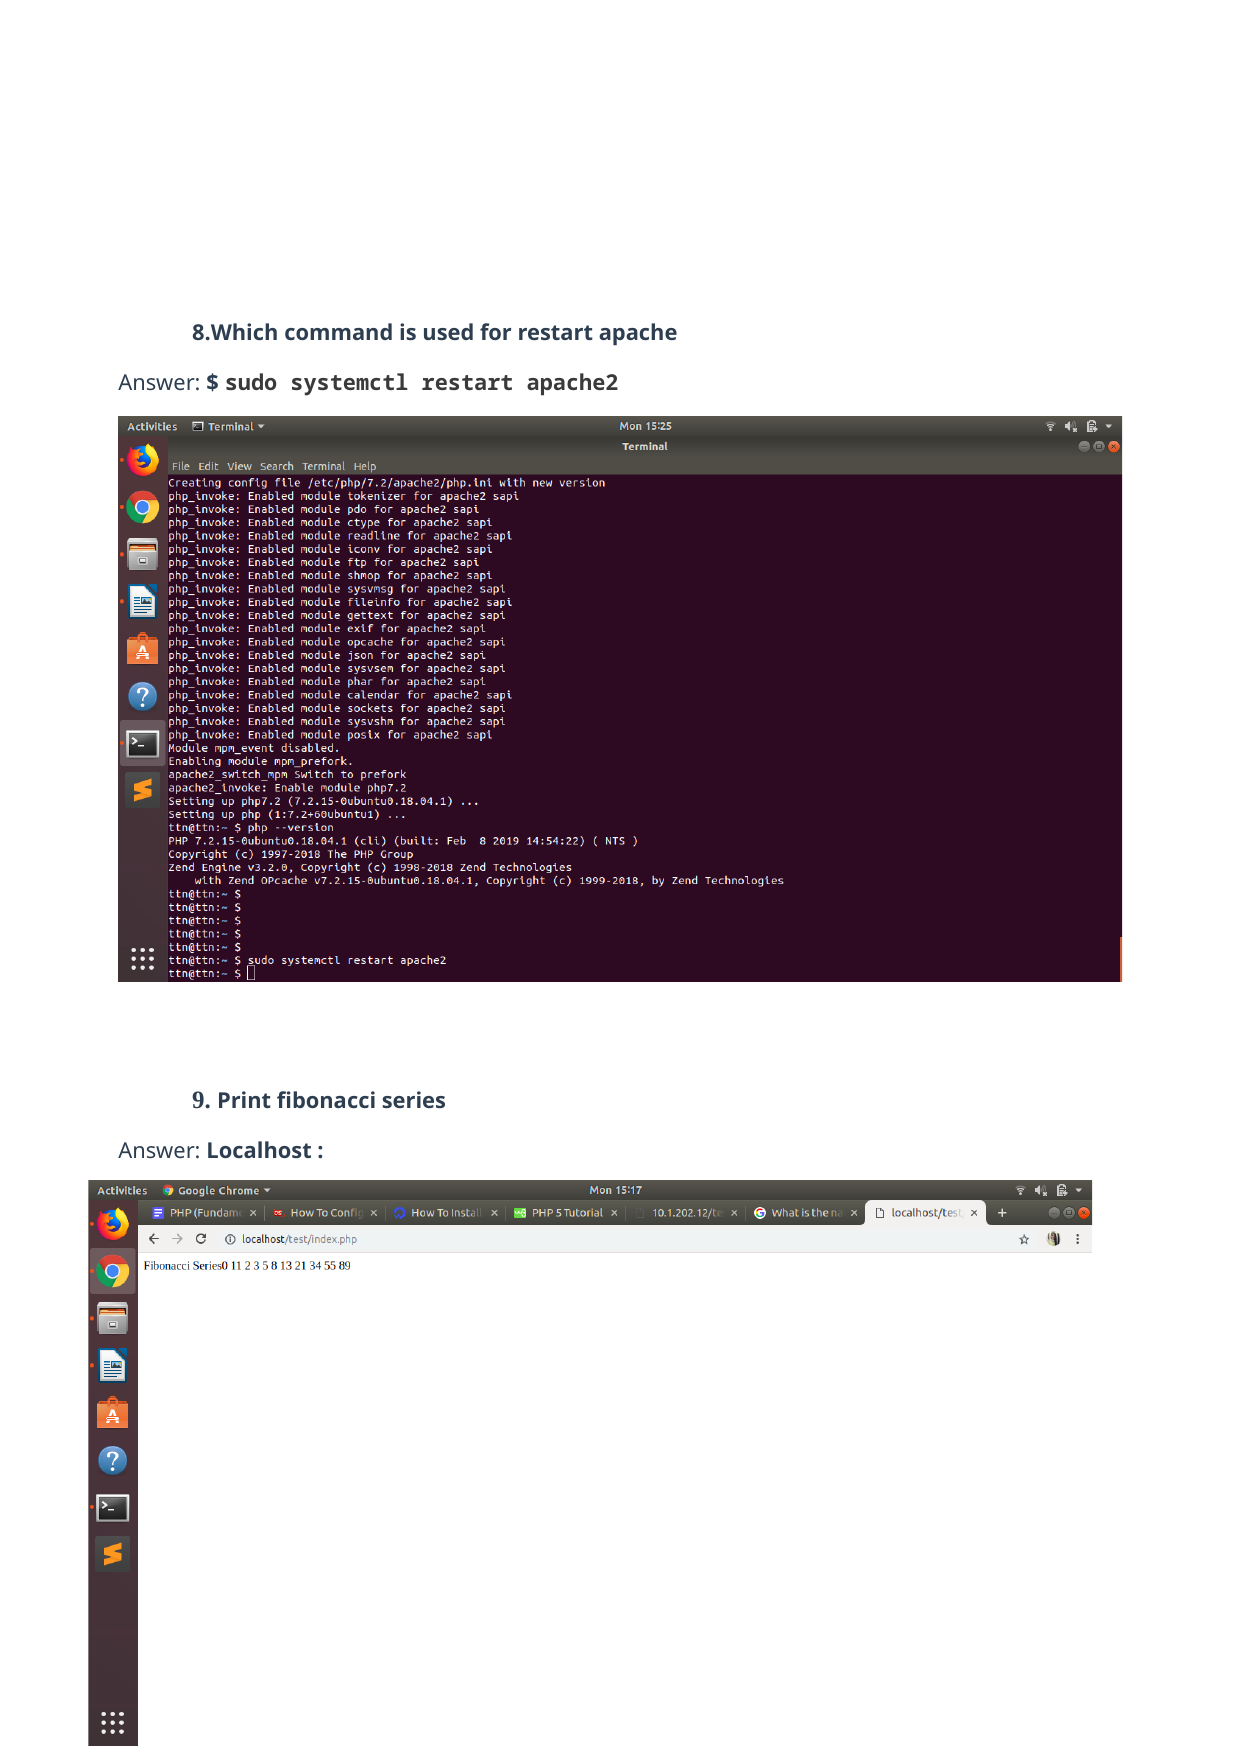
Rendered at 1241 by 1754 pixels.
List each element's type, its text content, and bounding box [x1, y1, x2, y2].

text Answer: Localhost : [118, 1135, 1122, 1165]
text Answer: $ sudo systemctl restart apache2 [118, 367, 1122, 397]
list Print fibonacci series [118, 1085, 1122, 1115]
picture [118, 416, 1123, 982]
picture [88, 1180, 1093, 1746]
list Which command is used for restart apache [118, 317, 1122, 347]
